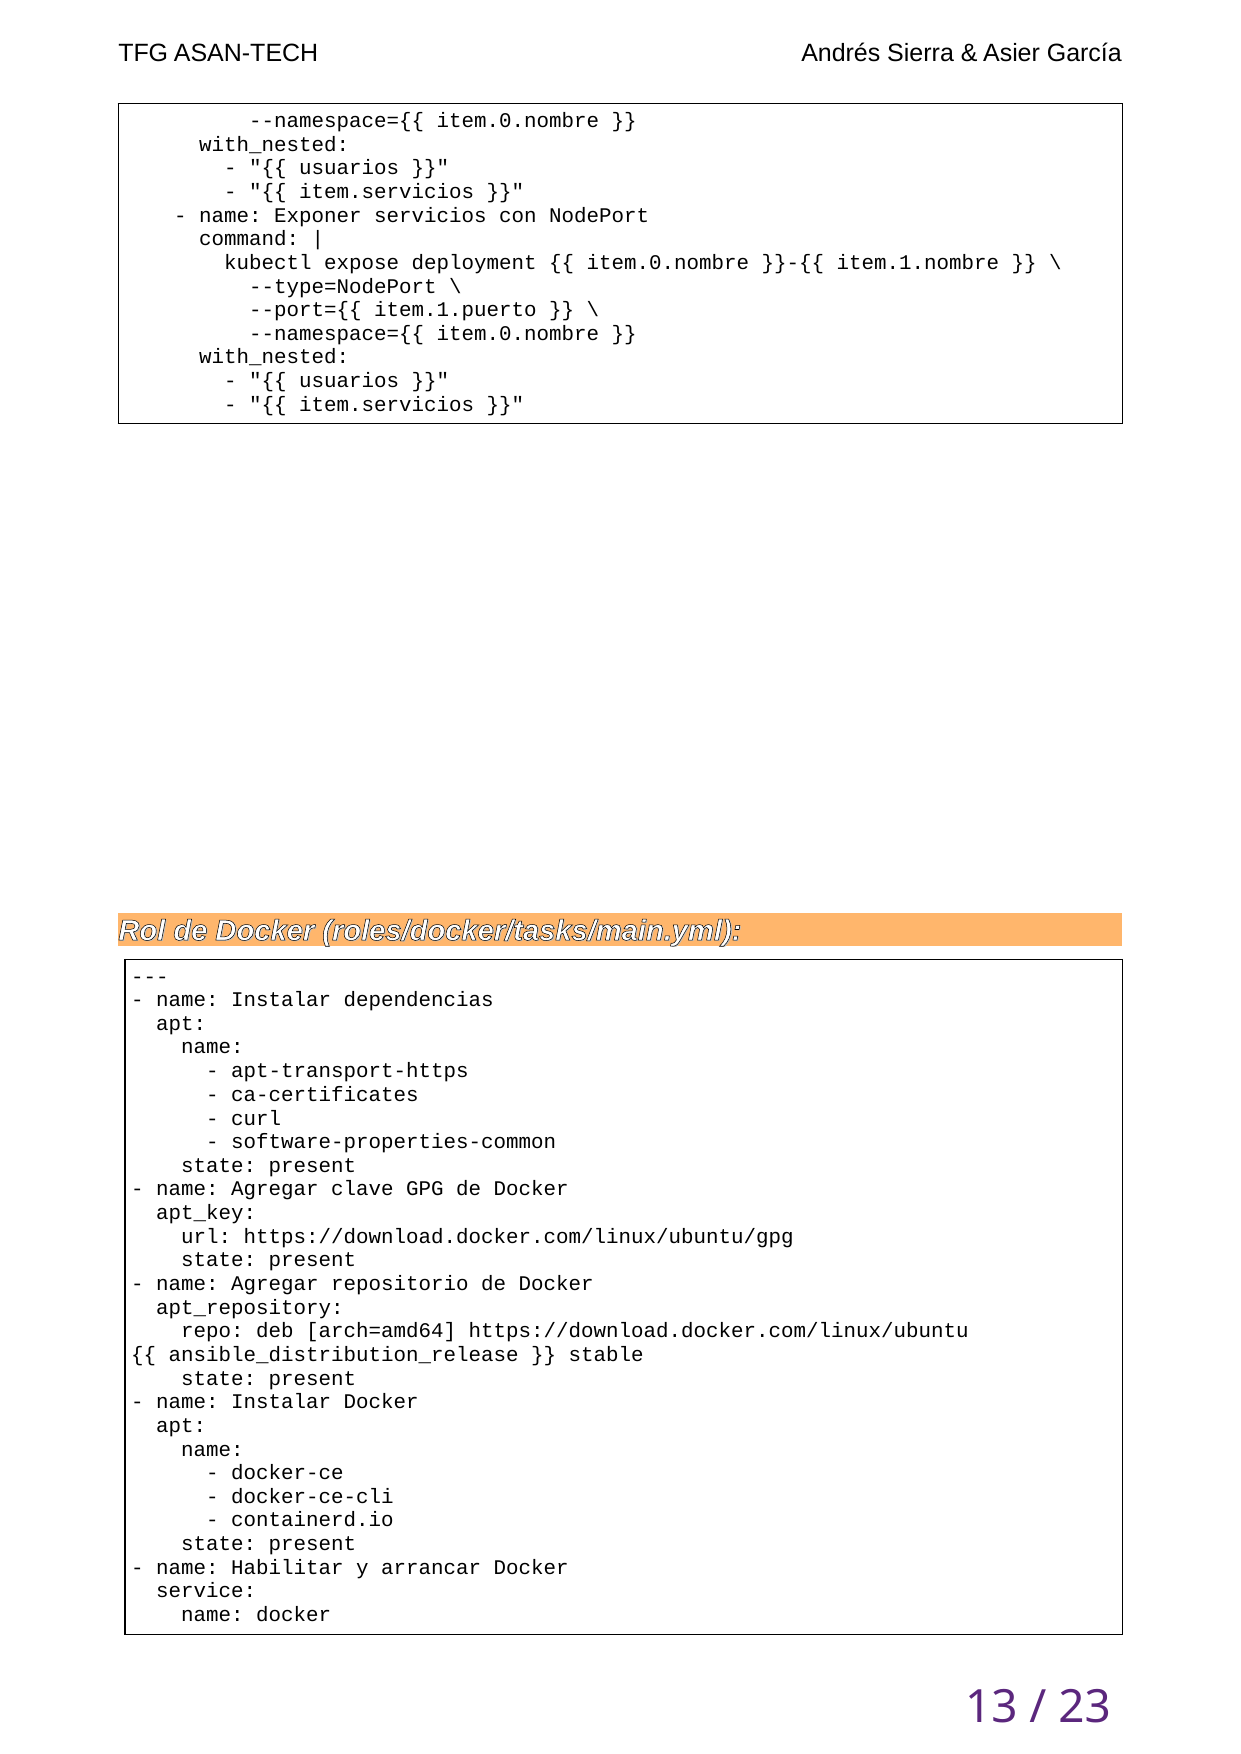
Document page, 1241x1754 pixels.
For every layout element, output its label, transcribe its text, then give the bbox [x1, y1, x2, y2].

table_header --namespace={{ item.0.nombre }} with_nested: - "{{ usuarios }}" - "{{ item.servicios }}" - name: Exponer servicios con NodePort command: | kubectl expose deployment {{ item.0.nombre }}-{{ item.1.nombre }} \ --type=NodePort \ --port={{ item.1.puerto }} \ --namespace={{ item.0.nombre }} with_nested: - "{{ usuarios }}" - "{{ item.servicios }}" [119, 104, 1122, 423]
subtitle Rol de Docker (roles/docker/tasks/main.yml): [118, 913, 1122, 946]
table_header --- - name: Instalar dependencias apt: name: - apt-transport-https - ca-certificates - curl - software-properties-common state: present - name: Agregar clave GPG de Docker apt_key: url: https://download.docker.com/linux/ubuntu/gpg state: present - name: Agregar repositorio de Docker apt_repository: repo: deb [arch=amd64] https://download.docker.com/linux/ubuntu {{ ansible_distribution_release }} stable state: present - name: Instalar Docker apt: name: - docker-ce - docker-ce-cli - containerd.io state: present - name: Habilitar y arrancar Docker service: name: docker [126, 960, 1122, 1633]
